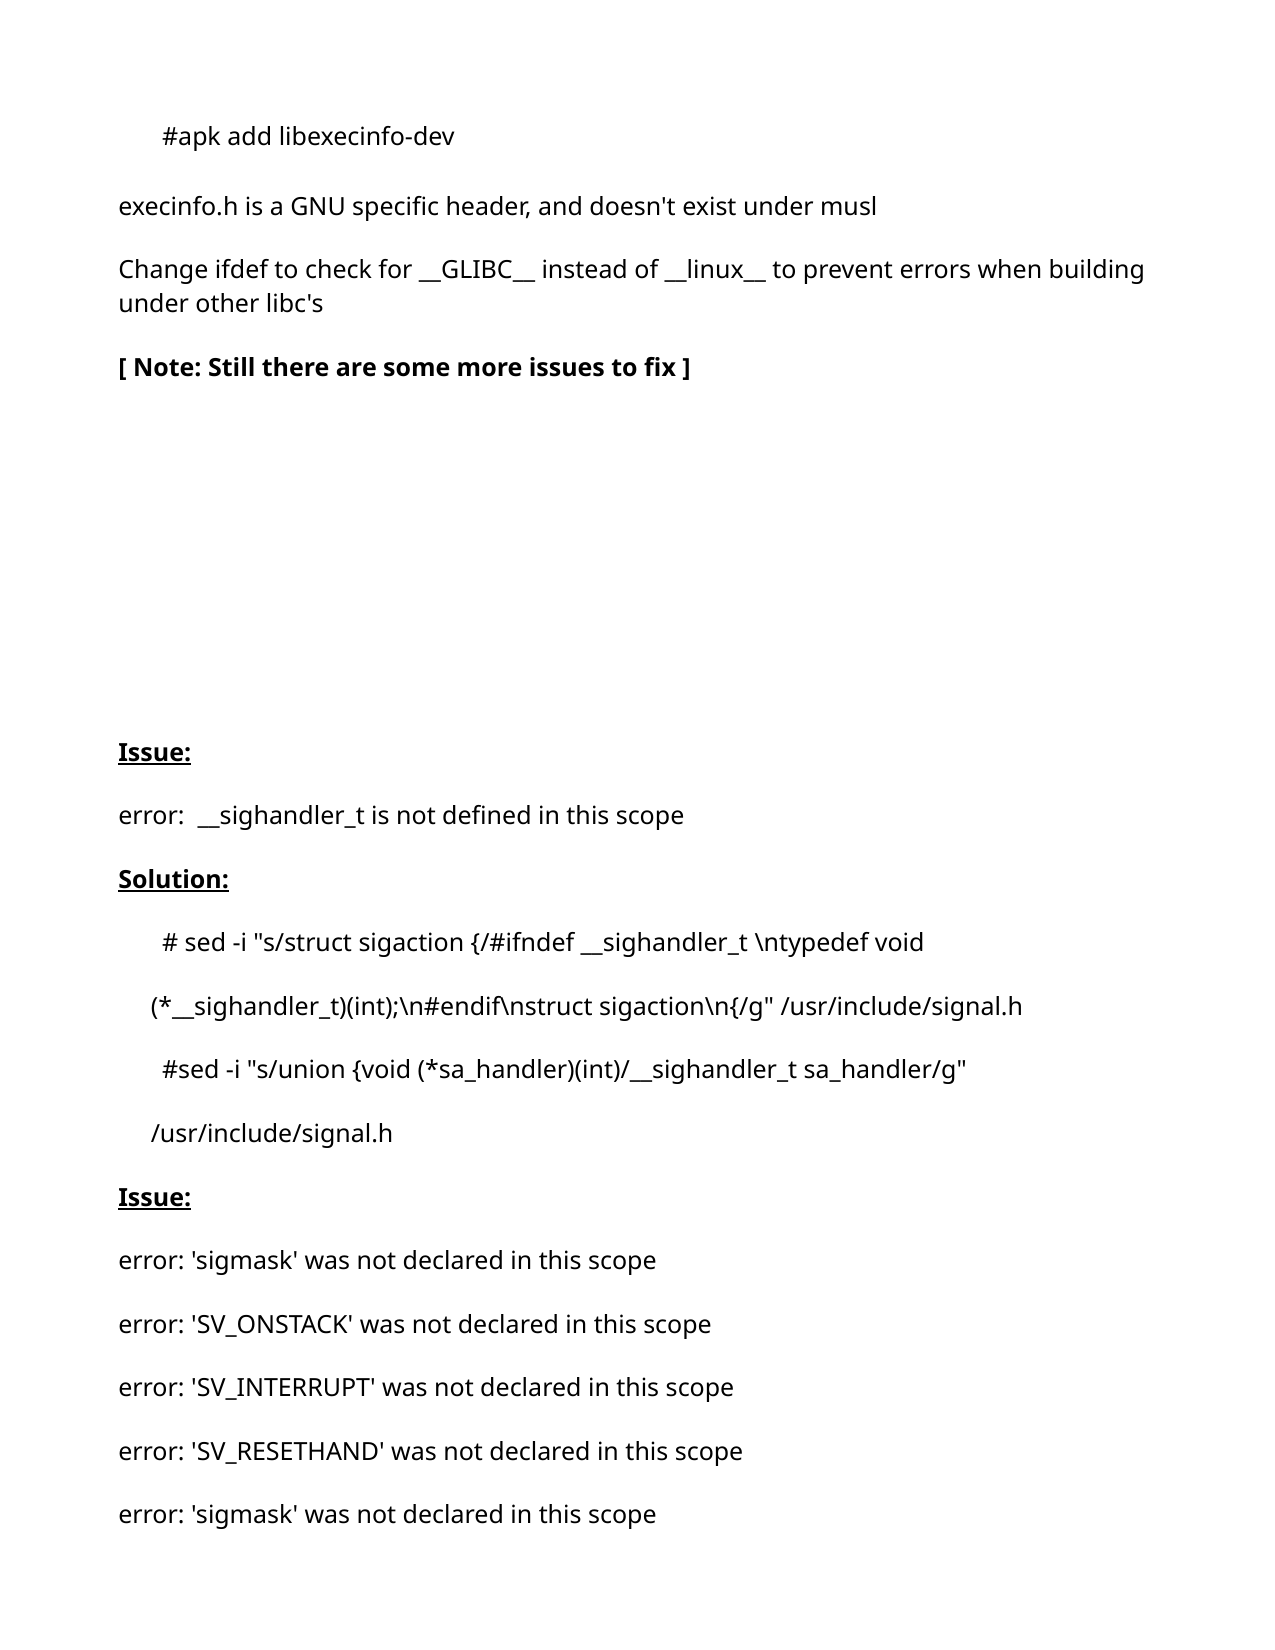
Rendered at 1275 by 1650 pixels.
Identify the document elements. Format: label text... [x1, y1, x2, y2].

text #apk add libexecinfo-dev [118, 118, 1157, 152]
text /usr/include/signal.h [118, 1116, 1157, 1150]
text (*__sighandler_t)(int);\n#endif\nstruct sigaction\n{/g" /usr/include/signal.h [118, 988, 1157, 1023]
text error: 'sigmask' was not declared in this scope [118, 1497, 1157, 1531]
text [ Note: Still there are some more issues to fix ] [118, 349, 1157, 384]
text error: __sighandler_t is not defined in this scope [118, 798, 1157, 832]
text error: 'SV_ONSTACK' was not declared in this scope [118, 1306, 1157, 1340]
text execinfo.h is a GNU specific header, and doesn't exist under musl [118, 188, 1157, 222]
text error: 'SV_INTERRUPT' was not declared in this scope [118, 1370, 1157, 1404]
text error: 'SV_RESETHAND' was not declared in this scope [118, 1433, 1157, 1467]
text Issue: [118, 1179, 1157, 1213]
text Change ifdef to check for __GLIBC__ instead of __linux__ to prevent errors when building under other libc's [118, 252, 1157, 320]
text Issue: [118, 734, 1157, 768]
text #sed -i "s/union {void (*sa_handler)(int)/__sighandler_t sa_handler/g" [118, 1052, 1157, 1086]
text # sed -i "s/struct sigaction {/#ifndef __sighandler_t \ntypedef void [118, 925, 1157, 959]
text error: 'sigmask' was not declared in this scope [118, 1243, 1157, 1277]
text Solution: [118, 861, 1157, 896]
